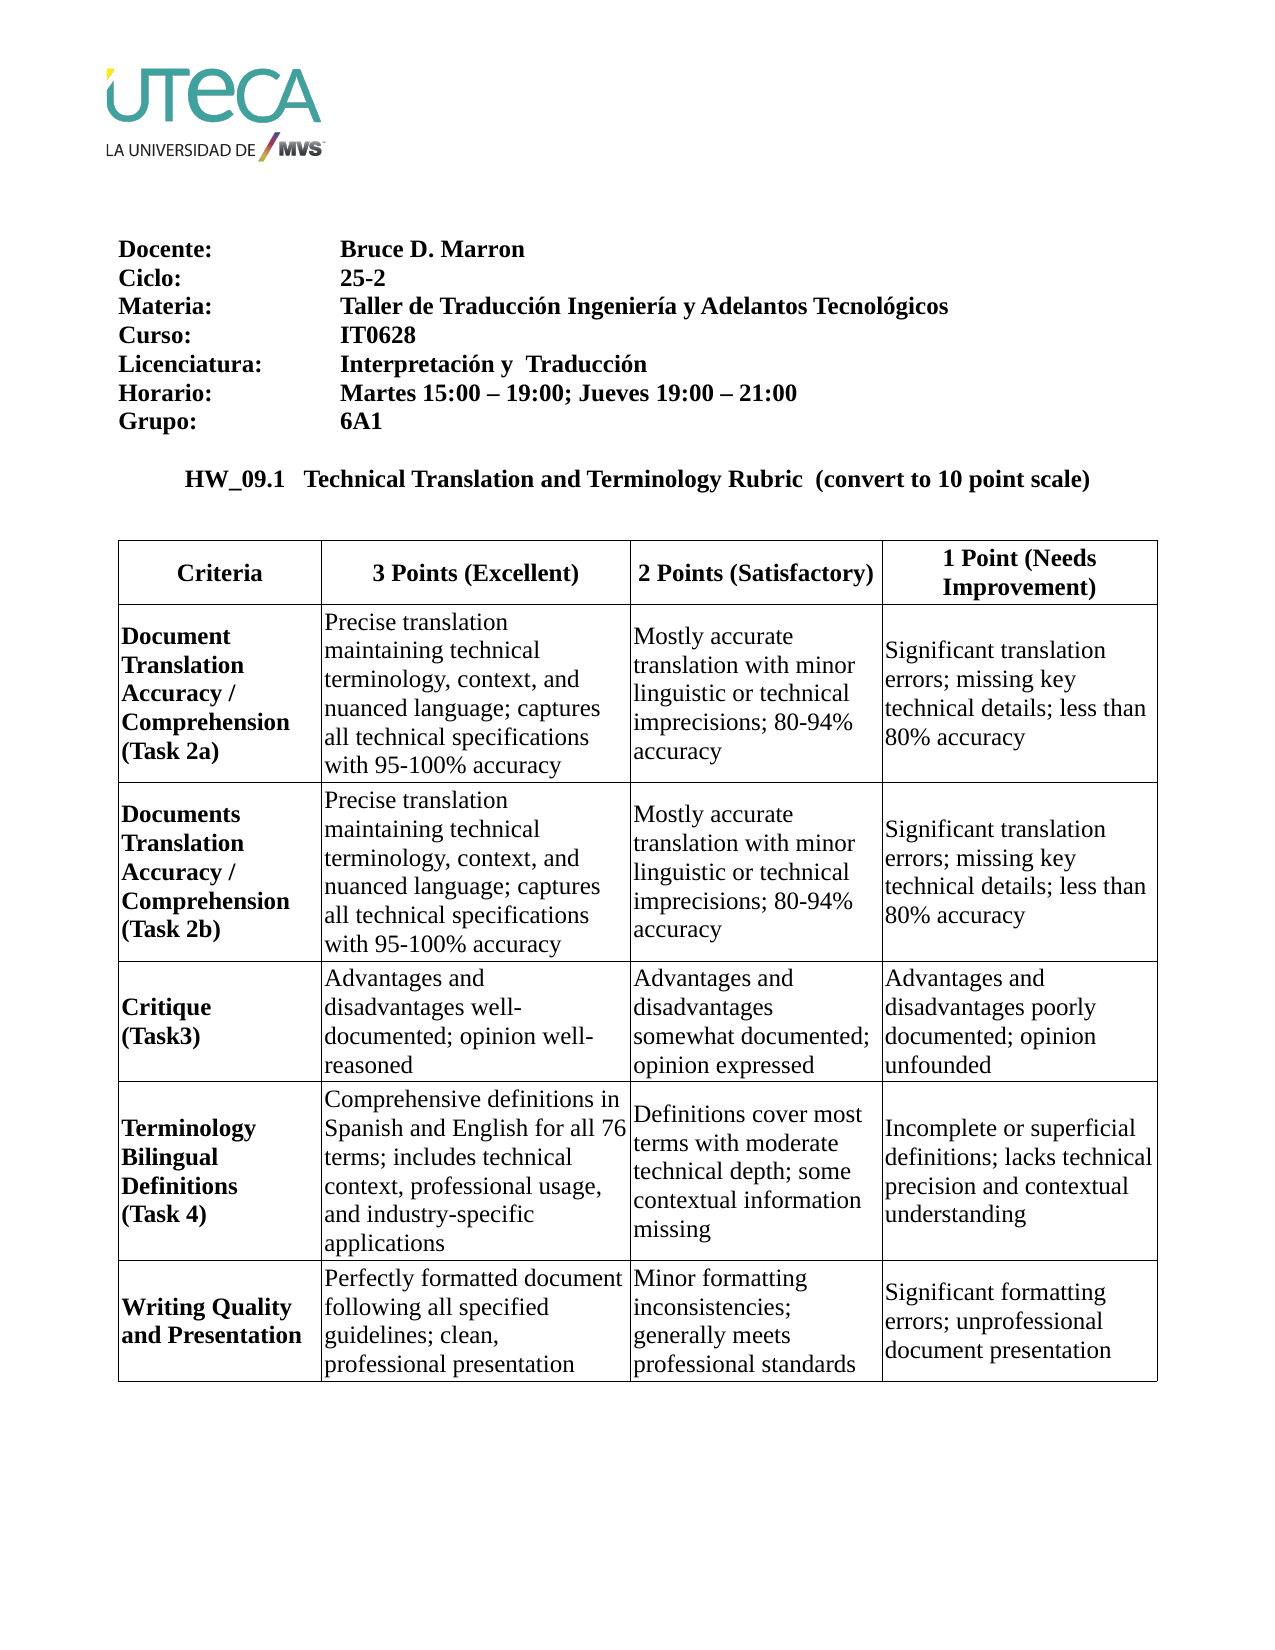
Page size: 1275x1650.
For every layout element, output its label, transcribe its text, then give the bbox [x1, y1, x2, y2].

text Licenciatura: Interpretación y Traducción [118, 349, 1157, 378]
table_cell Document Translation Accuracy / Comprehension (Task 2a) [119, 605, 321, 782]
table_header Criteria [119, 541, 321, 604]
table_cell Significant translation errors; missing key technical details; less than 80% accuracy [883, 605, 1157, 782]
table_cell Incomplete or superficial definitions; lacks technical precision and contextual understanding [883, 1082, 1157, 1260]
text Materia: Taller de Traducción Ingeniería y Adelantos Tecnológicos [118, 291, 1157, 320]
table_cell Mostly accurate translation with minor linguistic or technical imprecisions; 80-94% accuracy [631, 783, 882, 961]
table_cell Advantages and disadvantages somewhat documented; opinion expressed [631, 962, 882, 1081]
text HW_09.1 Technical Translation and Terminology Rubric (convert to 10 point scale) [118, 464, 1157, 493]
table_header 1 Point (Needs Improvement) [883, 541, 1157, 604]
table_cell Terminology Bilingual Definitions (Task 4) [119, 1082, 321, 1260]
table_cell Definitions cover most terms with moderate technical depth; some contextual information missing [631, 1082, 882, 1260]
table_header 2 Points (Satisfactory) [631, 541, 882, 604]
text Curso: IT0628 [118, 320, 1157, 349]
table_cell Advantages and disadvantages well-documented; opinion well-reasoned [322, 962, 630, 1081]
table_cell Perfectly formatted document following all specified guidelines; clean, professional presentation [322, 1261, 630, 1381]
text Grupo: 6A1 [118, 406, 1157, 435]
table_cell Documents Translation Accuracy / Comprehension (Task 2b) [119, 783, 321, 961]
table_cell Mostly accurate translation with minor linguistic or technical imprecisions; 80-94% accuracy [631, 605, 882, 782]
table_cell Precise translation maintaining technical terminology, context, and nuanced language; captures all technical specifications with 95-100% accuracy [322, 605, 630, 782]
text Horario: Martes 15:00 – 19:00; Jueves 19:00 – 21:00 [118, 378, 1157, 406]
picture [104, 64, 328, 166]
table_cell Precise translation maintaining technical terminology, context, and nuanced language; captures all technical specifications with 95-100% accuracy [322, 783, 630, 961]
table_cell Significant formatting errors; unprofessional document presentation [883, 1261, 1157, 1381]
table_cell Comprehensive definitions in Spanish and English for all 76 terms; includes technical context, professional usage, and industry-specific applications [322, 1082, 630, 1260]
table_cell Critique (Task3) [119, 962, 321, 1081]
table_cell Advantages and disadvantages poorly documented; opinion unfounded [883, 962, 1157, 1081]
table_cell Significant translation errors; missing key technical details; less than 80% accuracy [883, 783, 1157, 961]
table_header 3 Points (Excellent) [322, 541, 630, 604]
text Docente: Bruce D. Marron [118, 234, 1157, 263]
table_cell Writing Quality and Presentation [119, 1261, 321, 1381]
table_cell Minor formatting inconsistencies; generally meets professional standards [631, 1261, 882, 1381]
text Ciclo: 25-2 [118, 263, 1157, 291]
